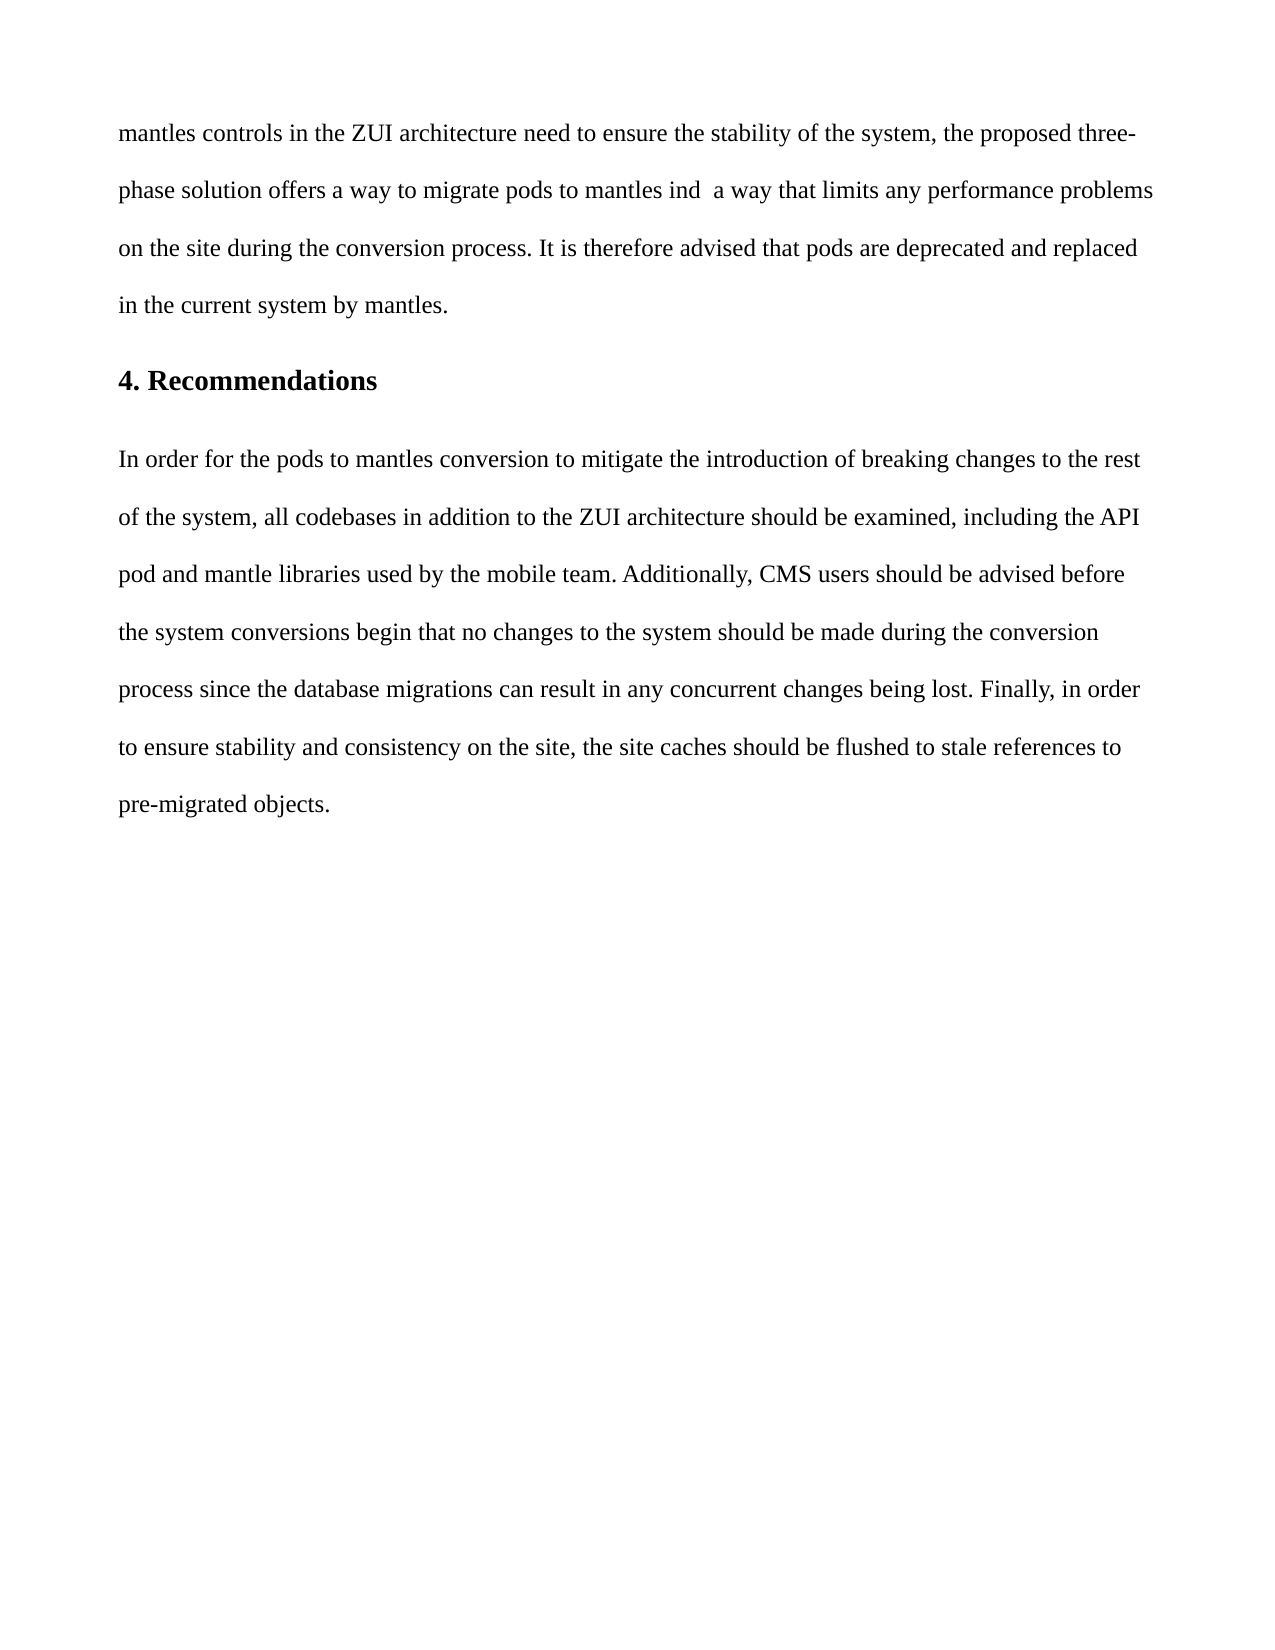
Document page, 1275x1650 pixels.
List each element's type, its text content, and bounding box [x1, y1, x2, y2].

text In order for the pods to mantles conversion to mitigate the introduction of breaking changes to the rest of the system, all codebases in addition to the ZUI architecture should be examined, including the API pod and mantle libraries used by the mobile team. Additionally, CMS users should be advised before the system conversions begin that no changes to the system should be made during the conversion process since the database migrations can result in any concurrent changes being lost. Finally, in order to ensure stability and consistency on the site, the site caches should be flushed to stale references to pre-migrated objects. [118, 444, 1157, 818]
text 4. Recommendations [118, 363, 1157, 396]
text mantles controls in the ZUI architecture need to ensure the stability of the system, the proposed three-phase solution offers a way to migrate pods to mantles ind a way that limits any performance problems on the site during the conversion process. It is therefore advised that pods are deprecated and replaced in the current system by mantles. [118, 118, 1157, 319]
